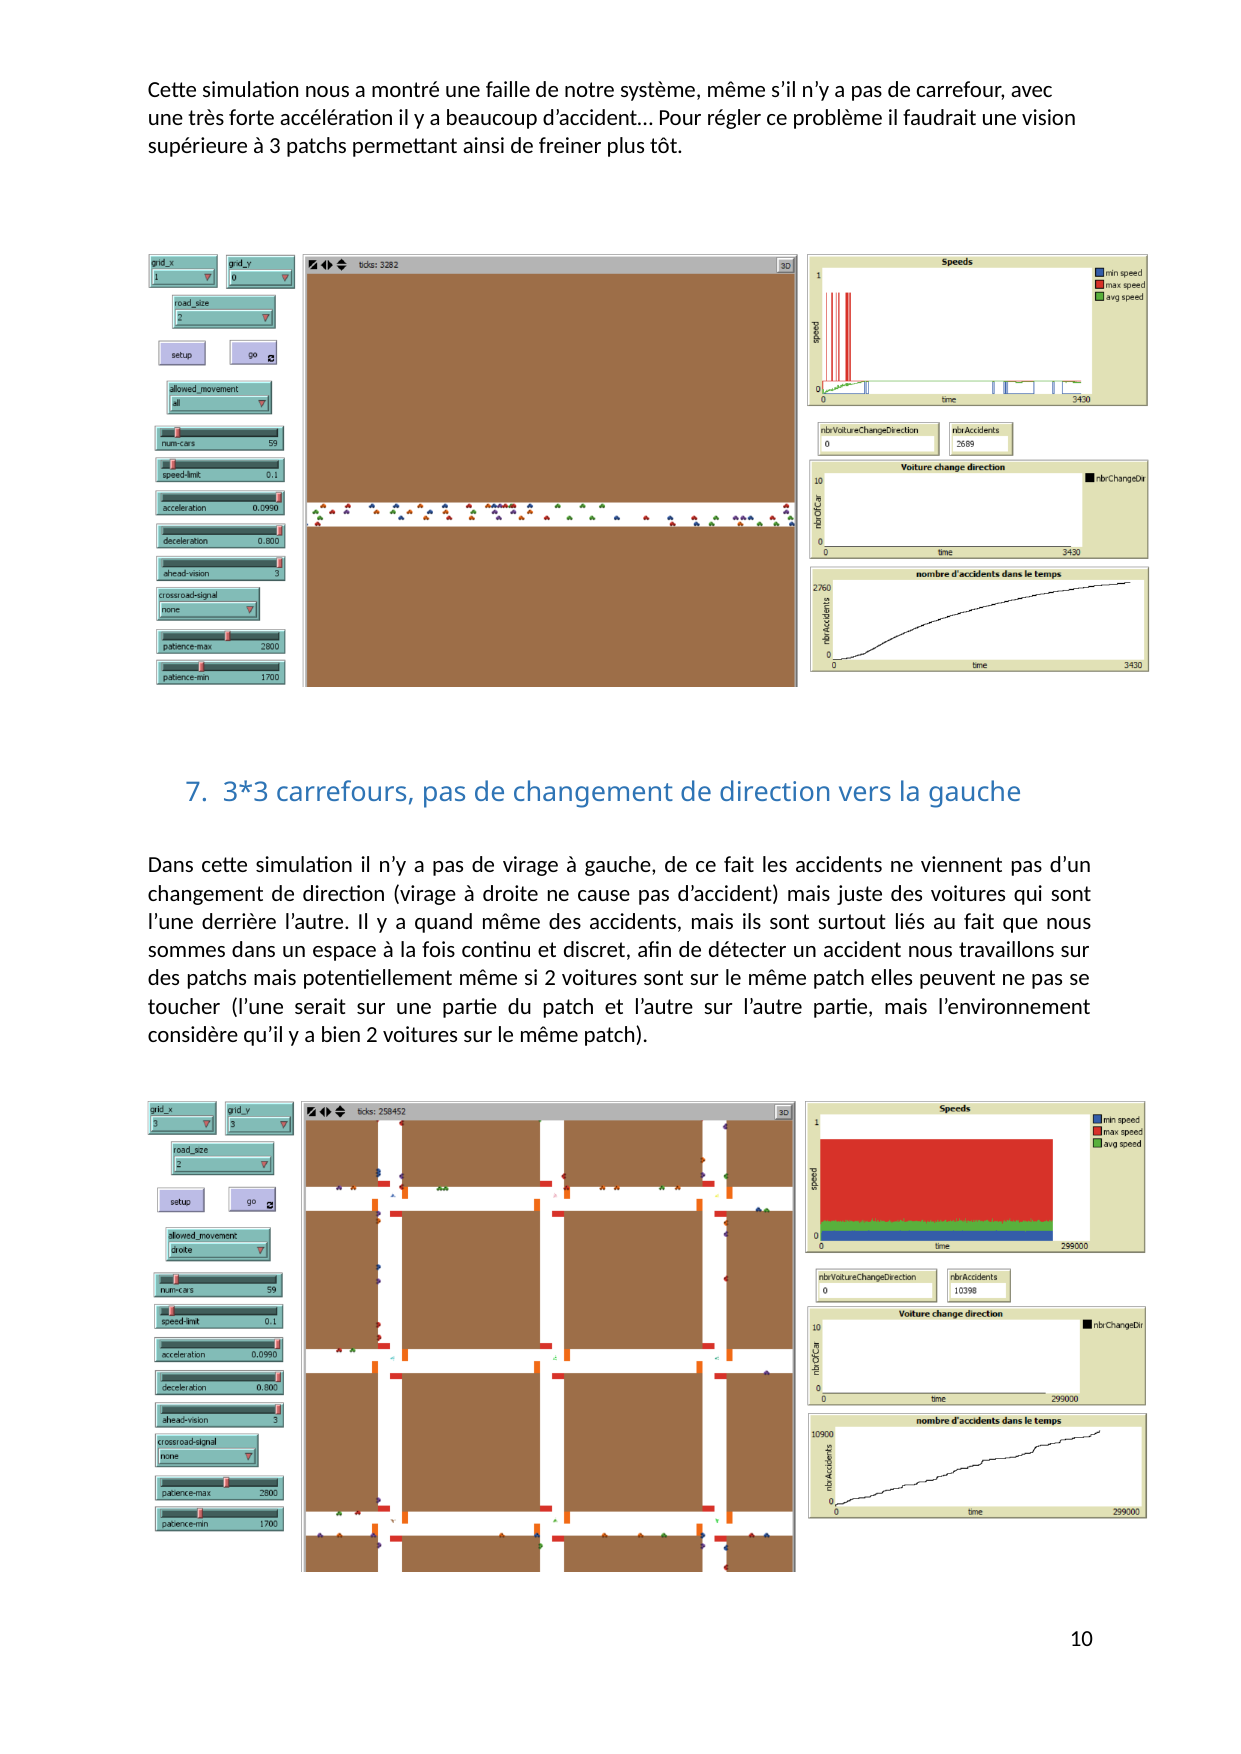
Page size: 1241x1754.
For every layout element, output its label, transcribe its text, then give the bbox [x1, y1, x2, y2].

text Dans cette simulation il n’y a pas de virage à gauche, de ce fait les accidents ne viennent pas d’un changement de direction (virage à droite ne cause pas d’accident) mais juste des voitures qui sont l’une derrière l’autre. Il y a quand même des accidents, mais ils sont surtout liés au fait que nous sommes dans un espace à la fois continu et discret, afin de détecter un accident nous travaillons sur des patchs mais potentiellement même si 2 voitures sont sur le même patch elles peuvent ne pas se toucher (l’une serait sur une partie du patch et l’autre sur l’autre partie, mais l’environnement considère qu’il y a bien 2 voitures sur le même patch). [148, 851, 1093, 1048]
picture [147, 1101, 1152, 1572]
subtitle 3*3 carrefours, pas de changement de direction vers la gauche [185, 773, 1093, 809]
text Cette simulation nous a montré une faille de notre système, même s’il n’y a pas de carrefour, avec une très forte accélération il y a beaucoup d’accident… Pour régler ce problème il faudrait une vision supérieure à 3 patchs permettant ainsi de freiner plus tôt. [148, 75, 1093, 159]
picture [147, 253, 1152, 687]
